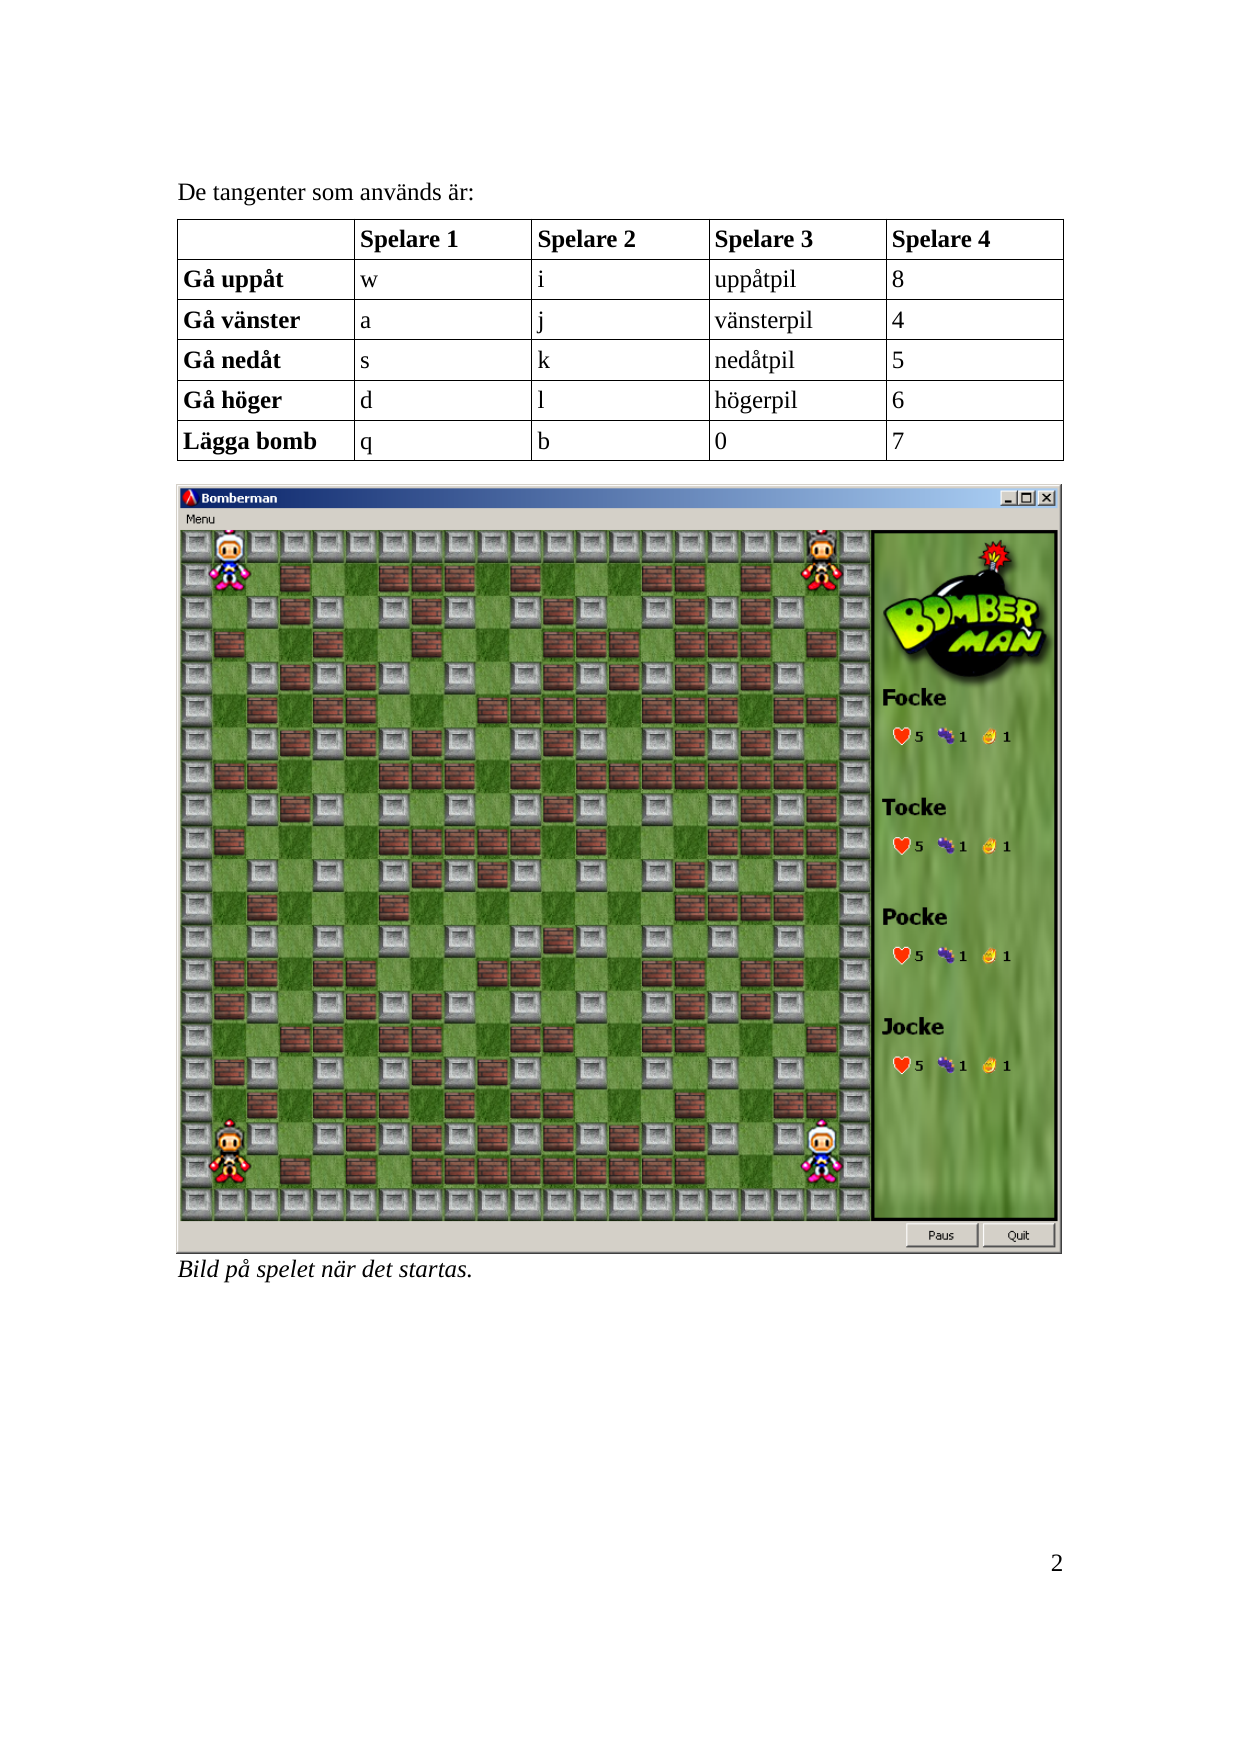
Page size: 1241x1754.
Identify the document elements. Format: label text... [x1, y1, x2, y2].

picture [176, 484, 1062, 1254]
text Bild på spelet när det startas. [177, 461, 1063, 1282]
table_cell a [355, 300, 531, 339]
table_header Spelare 1 [355, 220, 531, 259]
table_cell nedåtpil [710, 340, 886, 380]
table_cell 7 [887, 421, 1063, 460]
text De tangenter som används är: [177, 177, 1063, 206]
table_cell i [532, 260, 709, 299]
table_cell 0 [710, 421, 886, 460]
table_cell d [355, 381, 531, 420]
table_header Spelare 4 [887, 220, 1063, 259]
table_cell 8 [887, 260, 1063, 299]
table_cell w [355, 260, 531, 299]
table_cell Lägga bomb [178, 421, 354, 460]
table_cell högerpil [710, 381, 886, 420]
table_cell uppåtpil [710, 260, 886, 299]
table_cell j [532, 300, 709, 339]
table_cell l [532, 381, 709, 420]
table_cell k [532, 340, 709, 380]
table_cell 5 [887, 340, 1063, 380]
table_cell vänsterpil [710, 300, 886, 339]
table_cell 4 [887, 300, 1063, 339]
table_cell 6 [887, 381, 1063, 420]
table_header Spelare 3 [710, 220, 886, 259]
table_cell Gå uppåt [178, 260, 354, 299]
table_cell Gå höger [178, 381, 354, 420]
table_cell Gå vänster [178, 300, 354, 339]
table_cell Gå nedåt [178, 340, 354, 380]
table_cell q [355, 421, 531, 460]
table_cell b [532, 421, 709, 460]
table_header Spelare 2 [532, 220, 709, 259]
table_header [178, 220, 354, 259]
table_cell s [355, 340, 531, 380]
